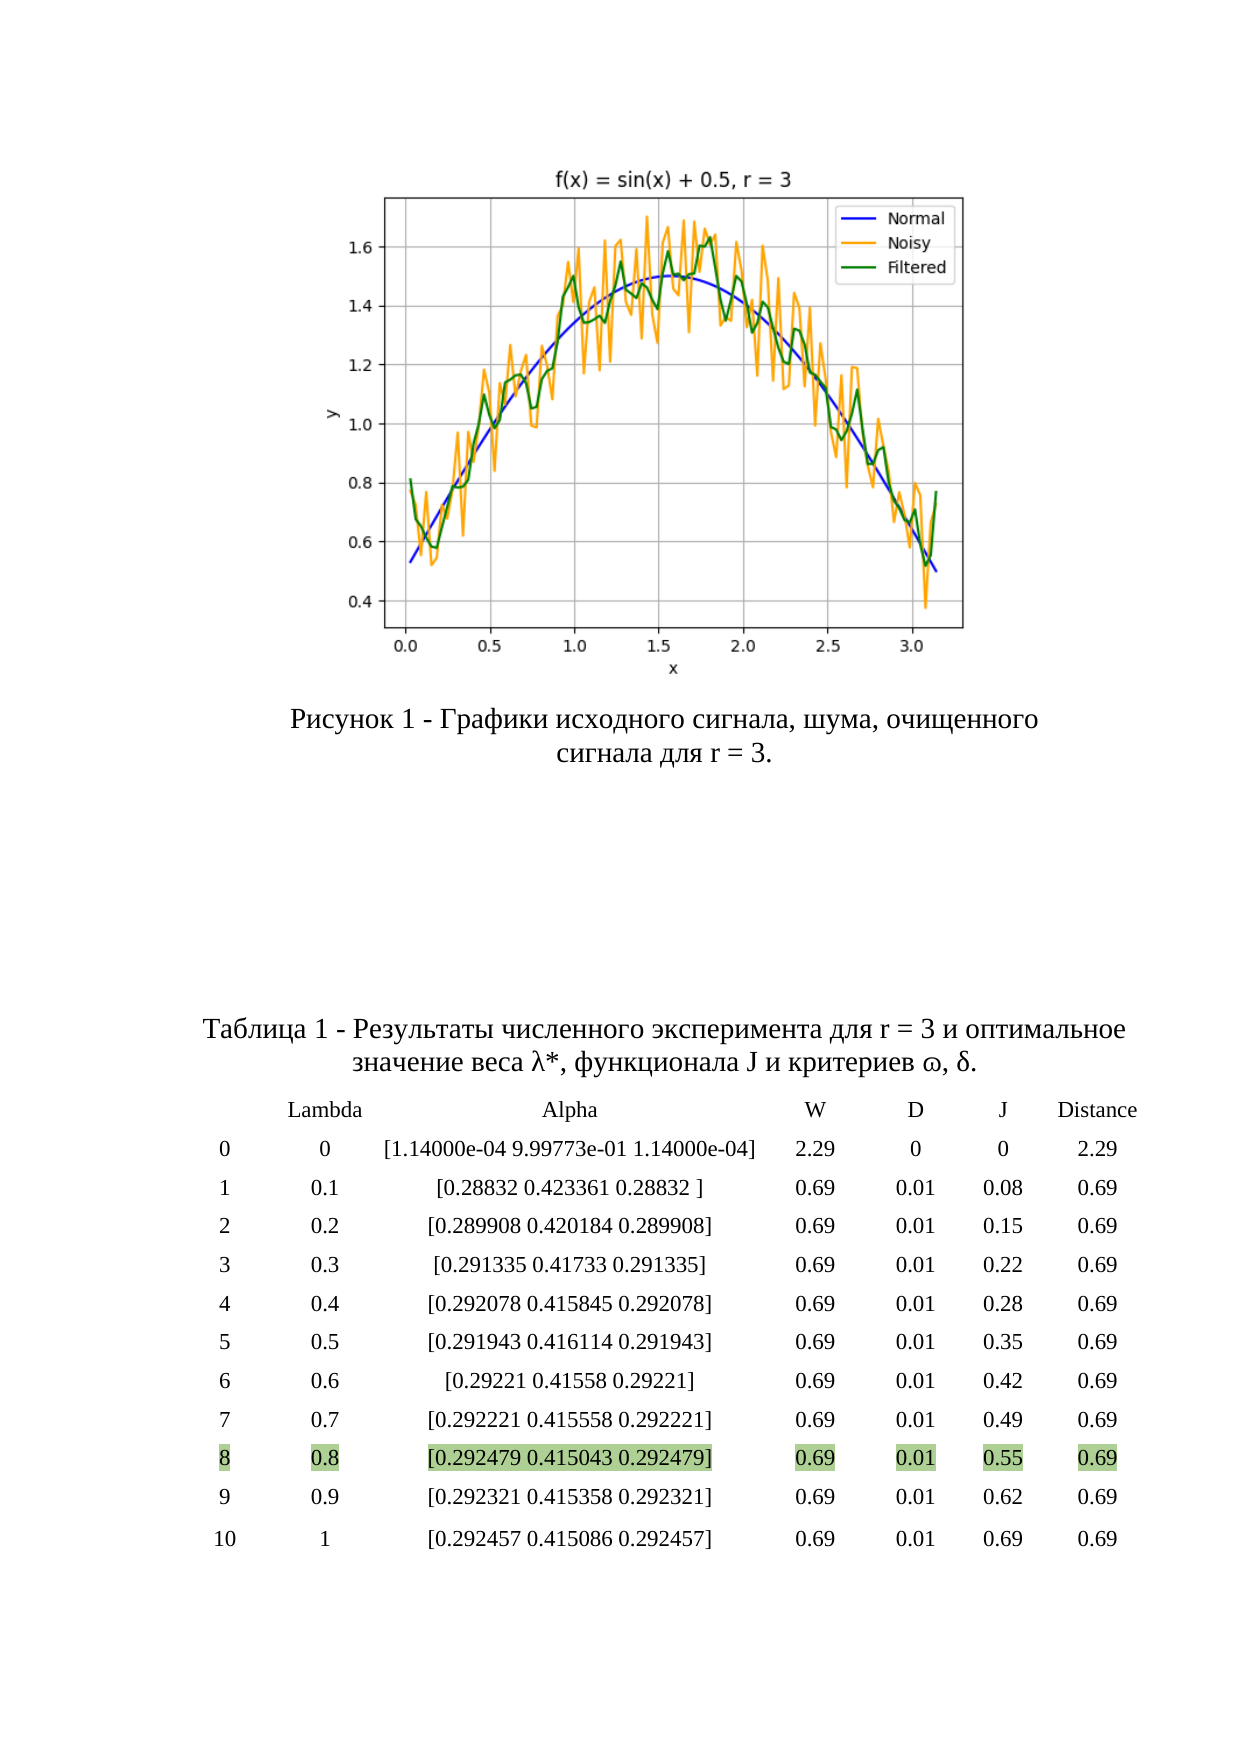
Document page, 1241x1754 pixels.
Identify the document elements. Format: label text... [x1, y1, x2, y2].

table_cell 0,42 [963, 1361, 1043, 1399]
table_cell 9 [177, 1477, 272, 1516]
table_cell 0,69 [1044, 1168, 1151, 1206]
table_cell [0.28832 0.423361 0.28832 ] [378, 1168, 762, 1206]
table_cell 0,69 [762, 1516, 869, 1561]
table_cell 0,69 [1044, 1516, 1151, 1561]
table_cell 0,28 [963, 1284, 1043, 1322]
table_cell [0.292457 0.415086 0.292457] [378, 1516, 762, 1561]
table_cell 0,69 [1044, 1438, 1151, 1477]
table_cell 0,69 [762, 1400, 869, 1438]
table_cell 2 [177, 1206, 272, 1245]
table_cell 4 [177, 1284, 272, 1322]
table_cell 0,01 [869, 1284, 962, 1322]
table_header J [963, 1090, 1043, 1129]
table_cell 0,69 [1044, 1322, 1151, 1361]
table_cell 8 [177, 1438, 272, 1477]
table_header Alpha [378, 1090, 762, 1129]
table_cell 0,01 [869, 1322, 962, 1361]
table_cell 1 [272, 1516, 378, 1561]
table_cell 0,4 [272, 1284, 378, 1322]
table_cell 0,1 [272, 1168, 378, 1206]
table_cell 0,9 [272, 1477, 378, 1516]
table_header D [869, 1090, 962, 1129]
table_cell 0,69 [762, 1284, 869, 1322]
table_cell 0,69 [762, 1361, 869, 1399]
table_cell [0.29221 0.41558 0.29221] [378, 1361, 762, 1399]
text Рисунок 1 - Графики исходного сигнала, шума, очищенного сигнала для r = 3. [268, 131, 1061, 768]
table_cell 0,69 [762, 1245, 869, 1284]
table_cell 0,01 [869, 1206, 962, 1245]
table_cell 0,69 [762, 1477, 869, 1516]
table_cell 0,5 [272, 1322, 378, 1361]
table_cell 0,69 [1044, 1245, 1151, 1284]
table_cell 0,69 [1044, 1400, 1151, 1438]
table_cell 0 [963, 1129, 1043, 1168]
table_cell 0,55 [963, 1438, 1043, 1477]
table_cell 1 [177, 1168, 272, 1206]
table_cell 0,08 [963, 1168, 1043, 1206]
table_cell 0,01 [869, 1361, 962, 1399]
table_cell 0,22 [963, 1245, 1043, 1284]
table_cell [0.291943 0.416114 0.291943] [378, 1322, 762, 1361]
text Таблица 1 - Результаты численного эксперимента для r = 3 и оптимальное значение веса λ*, функционала J и критериев ɷ, δ. [177, 1011, 1152, 1078]
table_cell 0,69 [1044, 1361, 1151, 1399]
table_cell 0,69 [1044, 1206, 1151, 1245]
table_cell 5 [177, 1322, 272, 1361]
table_cell [1.14000e-04 9.99773e-01 1.14000e-04] [378, 1129, 762, 1168]
table_cell [0.291335 0.41733 0.291335] [378, 1245, 762, 1284]
table_cell 0,69 [762, 1322, 869, 1361]
table_cell 0,69 [762, 1206, 869, 1245]
table_cell [0.292221 0.415558 0.292221] [378, 1400, 762, 1438]
table_cell 0 [272, 1129, 378, 1168]
table_cell 2,29 [762, 1129, 869, 1168]
table_cell 0,69 [1044, 1477, 1151, 1516]
table_cell 3 [177, 1245, 272, 1284]
table_cell 0,15 [963, 1206, 1043, 1245]
table_cell 0,01 [869, 1400, 962, 1438]
table_cell 0,01 [869, 1438, 962, 1477]
table_cell 0,69 [963, 1516, 1043, 1561]
table_cell [0.292479 0.415043 0.292479] [378, 1438, 762, 1477]
table_cell 2,29 [1044, 1129, 1151, 1168]
table_cell [0.292078 0.415845 0.292078] [378, 1284, 762, 1322]
table_cell [0.292321 0.415358 0.292321] [378, 1477, 762, 1516]
table_cell 0,6 [272, 1361, 378, 1399]
table_cell 0,69 [762, 1168, 869, 1206]
table_header [177, 1090, 272, 1129]
table_cell 0,01 [869, 1168, 962, 1206]
table_header Distance [1044, 1090, 1151, 1129]
table_cell 0,49 [963, 1400, 1043, 1438]
table_cell 0,01 [869, 1516, 962, 1561]
table_cell 10 [177, 1516, 272, 1561]
table_cell 0,69 [1044, 1284, 1151, 1322]
table_cell 0,35 [963, 1322, 1043, 1361]
table_cell 7 [177, 1400, 272, 1438]
table_cell 0,7 [272, 1400, 378, 1438]
table_cell 0,2 [272, 1206, 378, 1245]
picture [292, 130, 1037, 689]
table_header Lambda [272, 1090, 378, 1129]
table_cell 0 [177, 1129, 272, 1168]
table_cell 0,69 [762, 1438, 869, 1477]
table_cell [0.289908 0.420184 0.289908] [378, 1206, 762, 1245]
table_cell 0,8 [272, 1438, 378, 1477]
table_cell 0,3 [272, 1245, 378, 1284]
table_cell 0,62 [963, 1477, 1043, 1516]
table_cell 0,01 [869, 1477, 962, 1516]
table_header W [762, 1090, 869, 1129]
table_cell 6 [177, 1361, 272, 1399]
table_cell 0,01 [869, 1245, 962, 1284]
table_cell 0 [869, 1129, 962, 1168]
